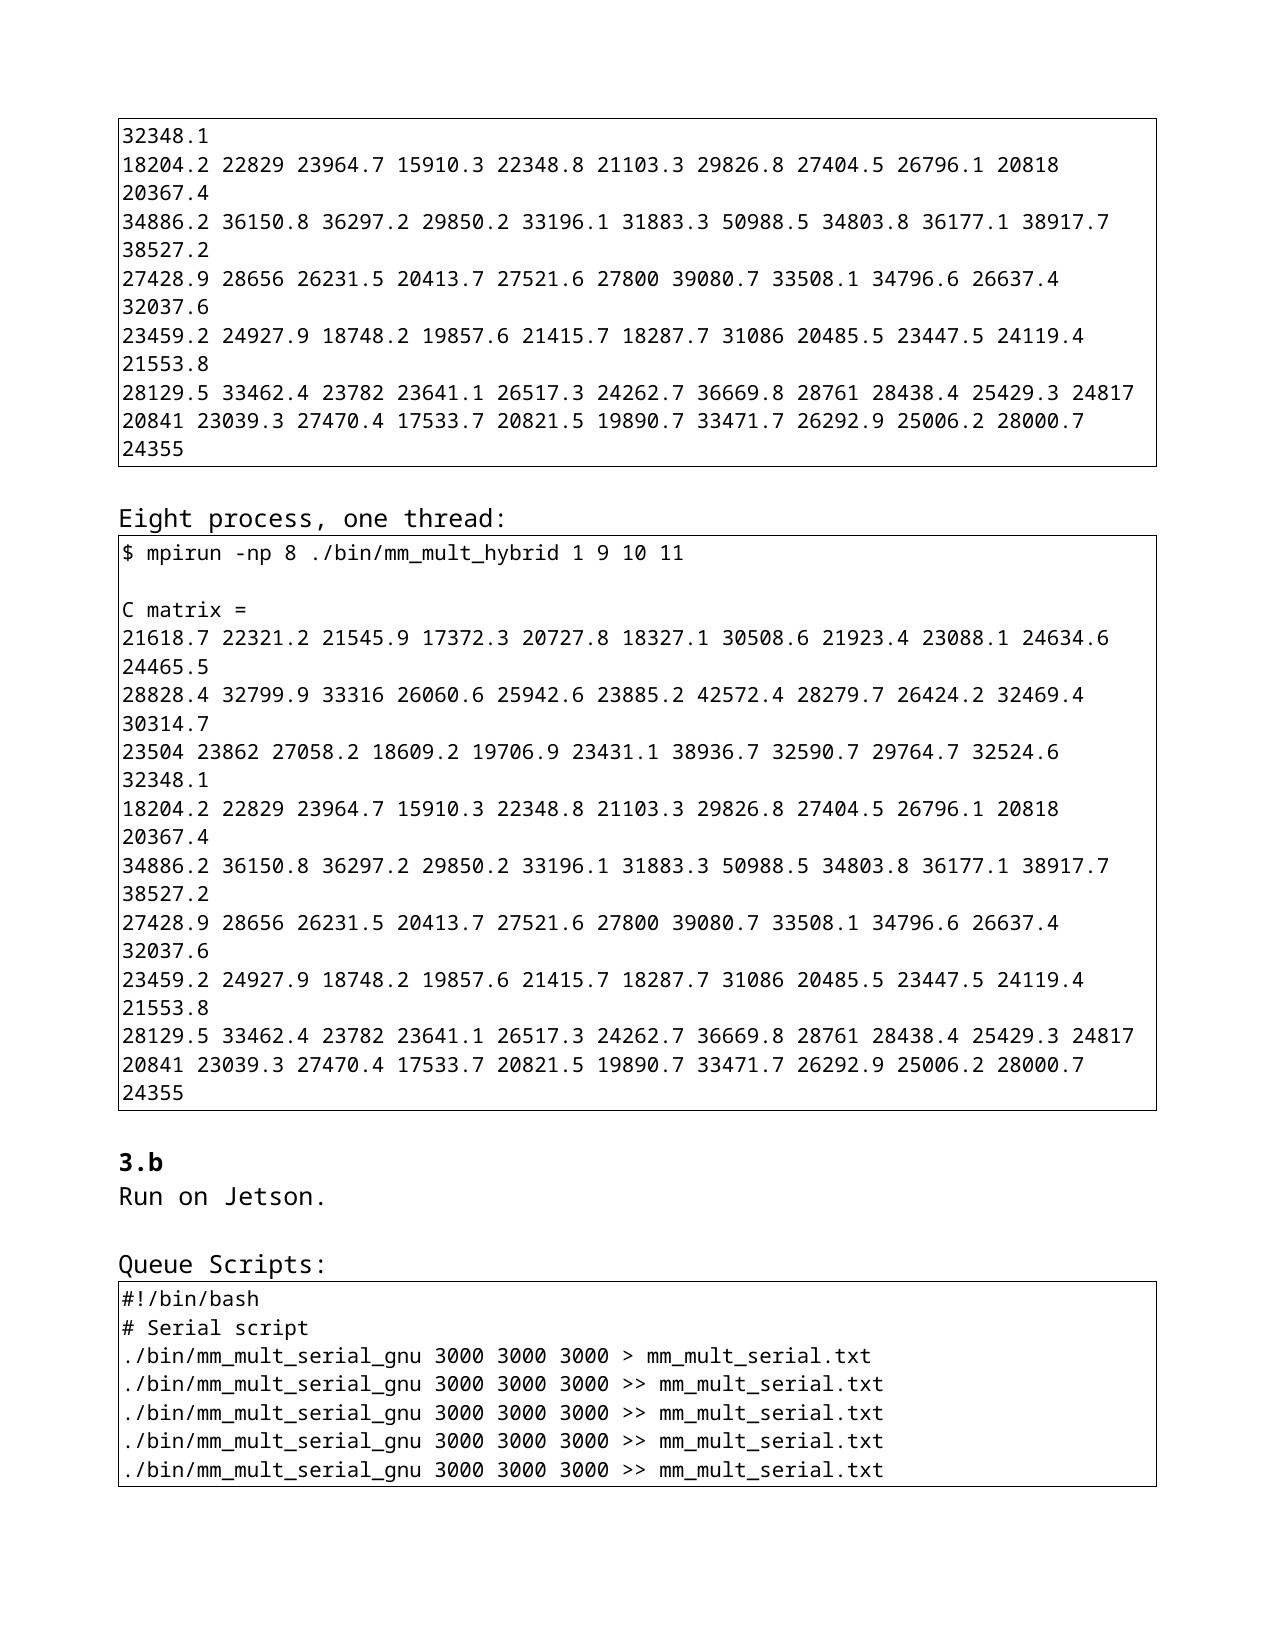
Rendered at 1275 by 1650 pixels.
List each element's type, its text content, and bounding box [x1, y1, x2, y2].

text 34886.2 36150.8 36297.2 29850.2 33196.1 31883.3 50988.5 34803.8 36177.1 38917.7 38527.2 [119, 847, 1156, 904]
text 34886.2 36150.8 36297.2 29850.2 33196.1 31883.3 50988.5 34803.8 36177.1 38917.7 38527.2 [119, 203, 1156, 260]
text #!/bin/bash [119, 1282, 1156, 1309]
text # Serial script [119, 1309, 1156, 1338]
text 28828.4 32799.9 33316 26060.6 25942.6 23885.2 42572.4 28279.7 26424.2 32469.4 30314.7 [119, 677, 1156, 734]
text ./bin/mm_mult_serial_gnu 3000 3000 3000 >> mm_mult_serial.txt [119, 1423, 1156, 1451]
text 20841 23039.3 27470.4 17533.7 20821.5 19890.7 33471.7 26292.9 25006.2 28000.7 24355 [119, 1046, 1156, 1110]
text 23459.2 24927.9 18748.2 19857.6 21415.7 18287.7 31086 20485.5 23447.5 24119.4 21553.8 [119, 961, 1156, 1018]
text 18204.2 22829 23964.7 15910.3 22348.8 21103.3 29826.8 27404.5 26796.1 20818 20367.4 [119, 791, 1156, 847]
text ./bin/mm_mult_serial_gnu 3000 3000 3000 >> mm_mult_serial.txt [119, 1366, 1156, 1394]
text ./bin/mm_mult_serial_gnu 3000 3000 3000 >> mm_mult_serial.txt [119, 1394, 1156, 1423]
text 28129.5 33462.4 23782 23641.1 26517.3 24262.7 36669.8 28761 28438.4 25429.3 24817 [119, 374, 1156, 402]
text 21618.7 22321.2 21545.9 17372.3 20727.8 18327.1 30508.6 21923.4 23088.1 24634.6 24465.5 [119, 620, 1156, 677]
text 23459.2 24927.9 18748.2 19857.6 21415.7 18287.7 31086 20485.5 23447.5 24119.4 21553.8 [119, 317, 1156, 374]
text 27428.9 28656 26231.5 20413.7 27521.6 27800 39080.7 33508.1 34796.6 26637.4 32037.6 [119, 904, 1156, 961]
text 3.b [118, 1144, 1157, 1178]
text 27428.9 28656 26231.5 20413.7 27521.6 27800 39080.7 33508.1 34796.6 26637.4 32037.6 [119, 260, 1156, 317]
text 32348.1 [119, 119, 1156, 147]
text 18204.2 22829 23964.7 15910.3 22348.8 21103.3 29826.8 27404.5 26796.1 20818 20367.4 [119, 147, 1156, 203]
text ./bin/mm_mult_serial_gnu 3000 3000 3000 > mm_mult_serial.txt [119, 1338, 1156, 1366]
text Run on Jetson. [118, 1178, 1157, 1213]
text Eight process, one thread: [118, 501, 1157, 534]
text C matrix = [119, 591, 1156, 620]
text 20841 23039.3 27470.4 17533.7 20821.5 19890.7 33471.7 26292.9 25006.2 28000.7 24355 [119, 402, 1156, 466]
text 23504 23862 27058.2 18609.2 19706.9 23431.1 38936.7 32590.7 29764.7 32524.6 32348.1 [119, 734, 1156, 791]
text 28129.5 33462.4 23782 23641.1 26517.3 24262.7 36669.8 28761 28438.4 25429.3 24817 [119, 1018, 1156, 1046]
text ./bin/mm_mult_serial_gnu 3000 3000 3000 >> mm_mult_serial.txt [119, 1451, 1156, 1486]
text Queue Scripts: [118, 1247, 1157, 1281]
text $ mpirun -np 8 ./bin/mm_mult_hybrid 1 9 10 11 [119, 536, 1156, 567]
